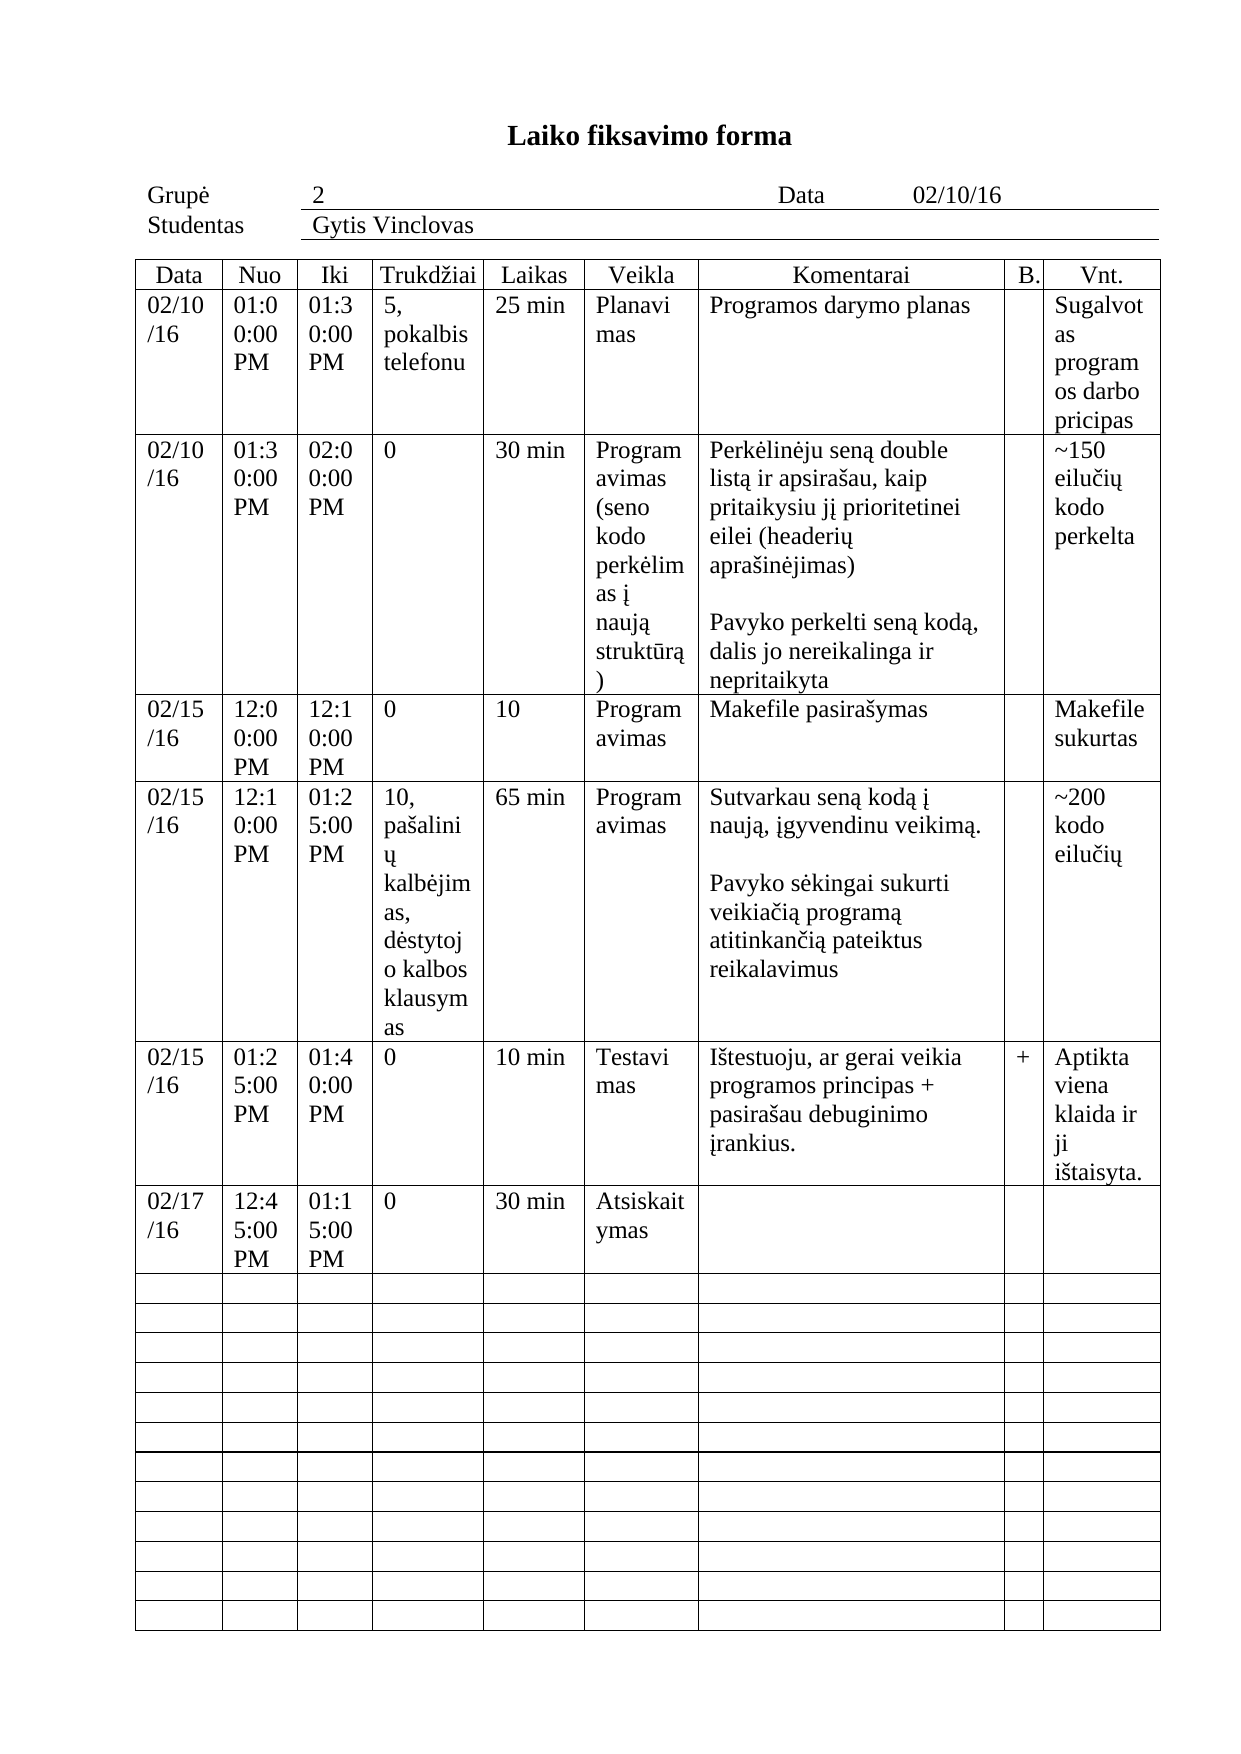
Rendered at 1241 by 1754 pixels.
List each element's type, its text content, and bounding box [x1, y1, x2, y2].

table_cell [1044, 1572, 1160, 1600]
table_cell [1044, 1393, 1160, 1422]
table_cell Data [136, 260, 222, 289]
table_cell [373, 1304, 483, 1332]
table_cell [699, 1393, 1004, 1422]
table_cell [1005, 782, 1043, 1041]
table_cell [484, 1363, 584, 1392]
table_cell 02/15/16 [136, 782, 222, 1041]
table_cell Nuo [223, 260, 297, 289]
table_cell [699, 1333, 1004, 1362]
table_cell Aptikta viena klaida ir ji ištaisyta. [1044, 1042, 1160, 1185]
table_cell Programavimas [585, 695, 698, 781]
table_cell Sutvarkau seną kodą į naują, įgyvendinu veikimą. Pavyko sėkingai sukurti veikiačią programą atitinkančią pateiktus reikalavimus [699, 782, 1004, 1041]
table_cell [1005, 1423, 1043, 1451]
table_cell [1005, 1482, 1043, 1511]
table_cell [1005, 1601, 1043, 1630]
table_cell [1044, 1274, 1160, 1302]
table_cell [1044, 1601, 1160, 1630]
table_cell Vnt. [1044, 260, 1160, 289]
table_cell [223, 1601, 297, 1630]
table_cell [699, 1423, 1004, 1451]
table_cell 02/15/16 [136, 695, 222, 781]
table_cell 25 min [484, 290, 584, 434]
table_header Data [766, 180, 901, 209]
table_cell Veikla [585, 260, 698, 289]
table_cell 12:10:00 PM [223, 782, 297, 1041]
table_cell Iki [298, 260, 372, 289]
table_cell [136, 1542, 222, 1571]
table_cell [298, 1542, 372, 1571]
table_cell ~150 eilučių kodo perkelta [1044, 435, 1160, 693]
table_cell [136, 239, 1160, 259]
table_cell 01:30:00 PM [298, 290, 372, 434]
table_cell [223, 1453, 297, 1481]
table_cell Trukdžiai [373, 260, 483, 289]
table_cell [585, 1393, 698, 1422]
table_cell [223, 1572, 297, 1600]
table_cell [373, 1453, 483, 1481]
table_cell [484, 1393, 584, 1422]
table_cell [699, 1482, 1004, 1511]
table_cell [1005, 435, 1043, 693]
table_cell [585, 1274, 698, 1302]
table_cell [373, 1393, 483, 1422]
table_cell [136, 1274, 222, 1302]
table_cell [298, 1572, 372, 1600]
table_cell [699, 1542, 1004, 1571]
table_cell [585, 1363, 698, 1392]
table_cell [585, 1304, 698, 1332]
table_cell [1044, 1363, 1160, 1392]
table_cell 01:25:00 PM [298, 782, 372, 1041]
table_cell [484, 1453, 584, 1481]
table_header Grupė [136, 180, 301, 209]
table_cell [1005, 1274, 1043, 1302]
table_cell Makefile sukurtas [1044, 695, 1160, 781]
table_cell [1005, 290, 1043, 434]
table_cell [373, 1333, 483, 1362]
table_cell 10, pašalinių kalbėjimas, dėstytojo kalbos klausymas [373, 782, 483, 1041]
table_cell [699, 1453, 1004, 1481]
table_cell 12:10:00 PM [298, 695, 372, 781]
table_cell Programos darymo planas [699, 290, 1004, 434]
table_cell [223, 1393, 297, 1422]
table_cell [1005, 1572, 1043, 1600]
table_cell [136, 1363, 222, 1392]
table_cell [484, 1601, 584, 1630]
table_cell B. [1005, 260, 1043, 289]
table_cell [1005, 1363, 1043, 1392]
table_cell [699, 1363, 1004, 1392]
table_cell [298, 1393, 372, 1422]
table_cell [1005, 1542, 1043, 1571]
table_header 02/10/16 [901, 180, 1160, 209]
table_cell [585, 1453, 698, 1481]
table_cell [373, 1512, 483, 1541]
table_cell [1005, 1186, 1043, 1273]
table_cell [484, 1274, 584, 1302]
table_cell [373, 1423, 483, 1451]
table_cell [1044, 1423, 1160, 1451]
table_cell [1005, 1453, 1043, 1481]
table_cell [585, 1601, 698, 1630]
table_cell [373, 1274, 483, 1302]
table_cell [223, 1512, 297, 1541]
table_cell [136, 1333, 222, 1362]
table_cell [298, 1274, 372, 1302]
table_cell 0 [373, 435, 483, 693]
table_cell 02/17/16 [136, 1186, 222, 1273]
table_cell 01:15:00 PM [298, 1186, 372, 1273]
table_cell 10 [484, 695, 584, 781]
table_cell Gytis Vinclovas [301, 209, 1160, 239]
table_cell [136, 1423, 222, 1451]
table_cell 02:00:00 PM [298, 435, 372, 693]
table_cell [136, 1572, 222, 1600]
table_cell 02/10/16 [136, 435, 222, 693]
table_cell [484, 1333, 584, 1362]
table_cell 01:30:00 PM [223, 435, 297, 693]
table_cell [298, 1453, 372, 1481]
table_cell [1044, 1542, 1160, 1571]
table_cell 01:40:00 PM [298, 1042, 372, 1185]
table_cell [1044, 1304, 1160, 1332]
table_cell [1005, 1393, 1043, 1422]
table_cell [585, 1542, 698, 1571]
table_cell [298, 1423, 372, 1451]
table_cell Atsiskaitymas [585, 1186, 698, 1273]
table_cell Laikas [484, 260, 584, 289]
table_cell [223, 1333, 297, 1362]
table_cell 02/15/16 [136, 1042, 222, 1185]
table_cell Planavimas [585, 290, 698, 434]
table_cell [699, 1186, 1004, 1273]
table_cell 12:45:00 PM [223, 1186, 297, 1273]
table_cell Perkėlinėju seną double listą ir apsirašau, kaip pritaikysiu jį prioritetinei eilei (headerių aprašinėjimas) Pavyko perkelti seną kodą, dalis jo nereikalinga ir nepritaikyta [699, 435, 1004, 693]
table_cell 10 min [484, 1042, 584, 1185]
table_header 2 [301, 180, 766, 209]
table_cell [585, 1423, 698, 1451]
table_cell [699, 1304, 1004, 1332]
table_cell ~200 kodo eilučių [1044, 782, 1160, 1041]
table_cell 02/10/16 [136, 290, 222, 434]
table_cell [1044, 1333, 1160, 1362]
table_cell [223, 1274, 297, 1302]
table_cell 0 [373, 695, 483, 781]
table_cell [699, 1274, 1004, 1302]
table_cell [136, 1304, 222, 1332]
table_cell [699, 1601, 1004, 1630]
table_cell [1044, 1512, 1160, 1541]
table_cell [298, 1333, 372, 1362]
table_cell [373, 1542, 483, 1571]
table_cell 0 [373, 1186, 483, 1273]
table_cell 65 min [484, 782, 584, 1041]
table_cell [585, 1512, 698, 1541]
table_cell [136, 1482, 222, 1511]
table_cell 30 min [484, 1186, 584, 1273]
table_cell [1005, 1333, 1043, 1362]
table_cell [484, 1304, 584, 1332]
table_cell 01:00:00 PM [223, 290, 297, 434]
table_cell [298, 1512, 372, 1541]
table_cell 12:00:00 PM [223, 695, 297, 781]
table_cell [373, 1572, 483, 1600]
table_cell 30 min [484, 435, 584, 693]
table_cell [298, 1482, 372, 1511]
table_cell Makefile pasirašymas [699, 695, 1004, 781]
table_cell 01:25:00 PM [223, 1042, 297, 1185]
table_cell Studentas [136, 209, 301, 239]
table_cell [298, 1304, 372, 1332]
table_cell Programavimas [585, 782, 698, 1041]
table_cell Komentarai [699, 260, 1004, 289]
table_cell [699, 1572, 1004, 1600]
table_cell [585, 1333, 698, 1362]
table_cell [136, 1512, 222, 1541]
table_cell Ištestuoju, ar gerai veikia programos principas + pasirašau debuginimo įrankius. [699, 1042, 1004, 1185]
table_cell + [1005, 1042, 1043, 1185]
table_cell [298, 1601, 372, 1630]
table_cell [1005, 1512, 1043, 1541]
table_cell [223, 1363, 297, 1392]
table_cell Programavimas (seno kodo perkėlimas į naują struktūrą) [585, 435, 698, 693]
table_cell 0 [373, 1042, 483, 1185]
table_cell [223, 1542, 297, 1571]
table_cell 5, pokalbis telefonu [373, 290, 483, 434]
table_cell [484, 1423, 584, 1451]
table_cell [1044, 1482, 1160, 1511]
table_cell Sugalvotas programos darbo pricipas [1044, 290, 1160, 434]
table_cell [1044, 1186, 1160, 1273]
table_cell [298, 1363, 372, 1392]
table_cell [223, 1423, 297, 1451]
table_cell [1005, 695, 1043, 781]
table_cell [1044, 1453, 1160, 1481]
table_cell [585, 1572, 698, 1600]
table_cell [484, 1512, 584, 1541]
table_cell [223, 1482, 297, 1511]
table_cell [136, 1601, 222, 1630]
table_cell [373, 1601, 483, 1630]
table_cell [699, 1512, 1004, 1541]
table_cell [1005, 1304, 1043, 1332]
table_cell Testavimas [585, 1042, 698, 1185]
table_cell [484, 1542, 584, 1571]
table_cell [585, 1482, 698, 1511]
table_cell [484, 1572, 584, 1600]
table_cell [373, 1482, 483, 1511]
subtitle Laiko fiksavimo forma [148, 118, 1152, 152]
table_cell [136, 1393, 222, 1422]
table_cell [223, 1304, 297, 1332]
table_cell [484, 1482, 584, 1511]
table_cell [136, 1453, 222, 1481]
table_cell [373, 1363, 483, 1392]
